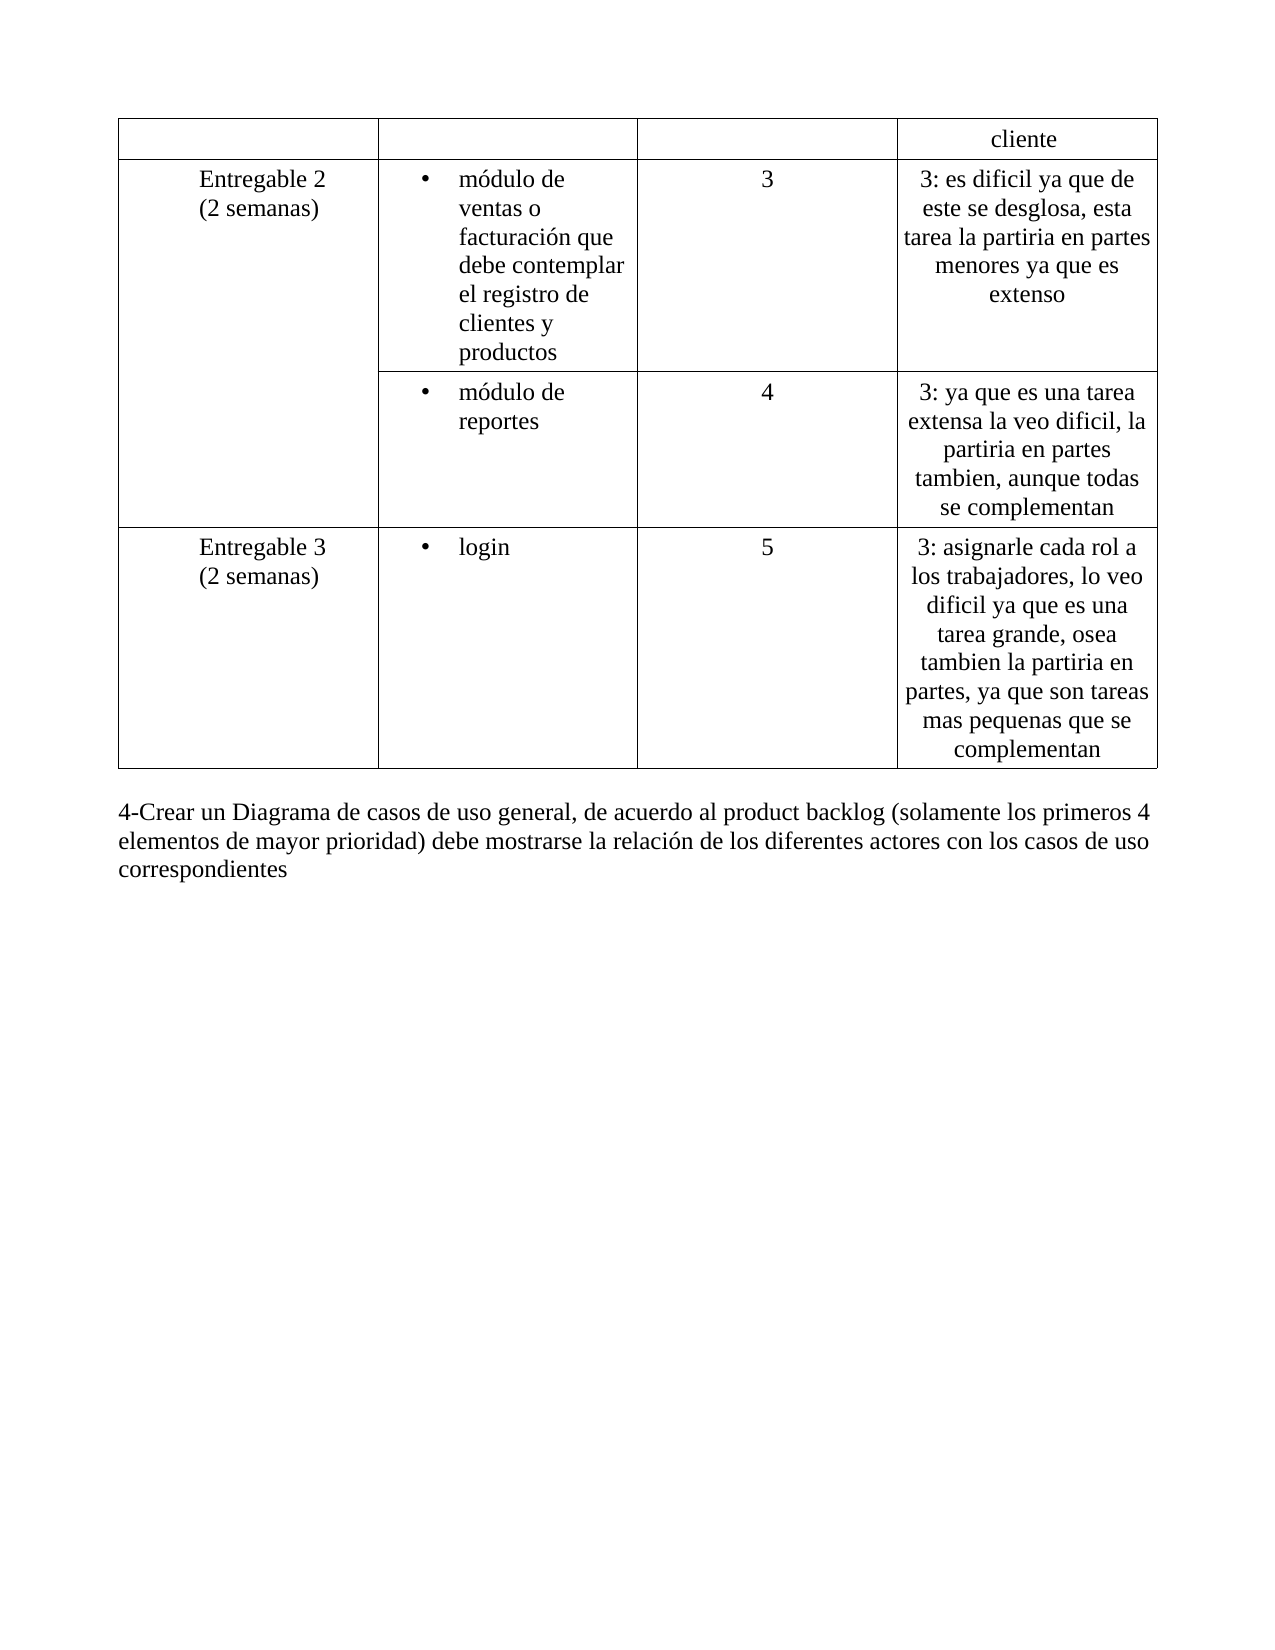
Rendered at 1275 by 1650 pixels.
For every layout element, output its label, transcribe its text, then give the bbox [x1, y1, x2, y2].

table_cell módulo de reportes [379, 372, 637, 527]
table_cell Entregable 2 (2 semanas) [119, 160, 378, 527]
table_cell Entregable 3 (2 semanas) [119, 528, 378, 768]
table_cell 3: es dificil ya que de este se desglosa, esta tarea la partiria en partes menores ya que es extenso [898, 160, 1157, 371]
table_cell 5 [638, 528, 897, 768]
table_cell [638, 119, 897, 158]
table_cell módulo de ventas o facturación que debe contemplar el registro de clientes y productos [379, 160, 637, 371]
text 4-Crear un Diagrama de casos de uso general, de acuerdo al product backlog (solamente los primeros 4 elementos de mayor prioridad) debe mostrarse la relación de los diferentes actores con los casos de uso correspondientes [118, 797, 1157, 883]
table_cell 3: ya que es una tarea extensa la veo dificil, la partiria en partes tambien, aunque todas se complementan [898, 372, 1157, 527]
table_cell cliente [898, 119, 1157, 158]
table_cell [119, 119, 378, 158]
table_cell 4 [638, 372, 897, 527]
table_cell [379, 119, 637, 158]
table_cell login [379, 528, 637, 768]
table_cell 3: asignarle cada rol a los trabajadores, lo veo dificil ya que es una tarea grande, osea tambien la partiria en partes, ya que son tareas mas pequenas que se complementan [898, 528, 1157, 768]
table_cell 3 [638, 160, 897, 371]
